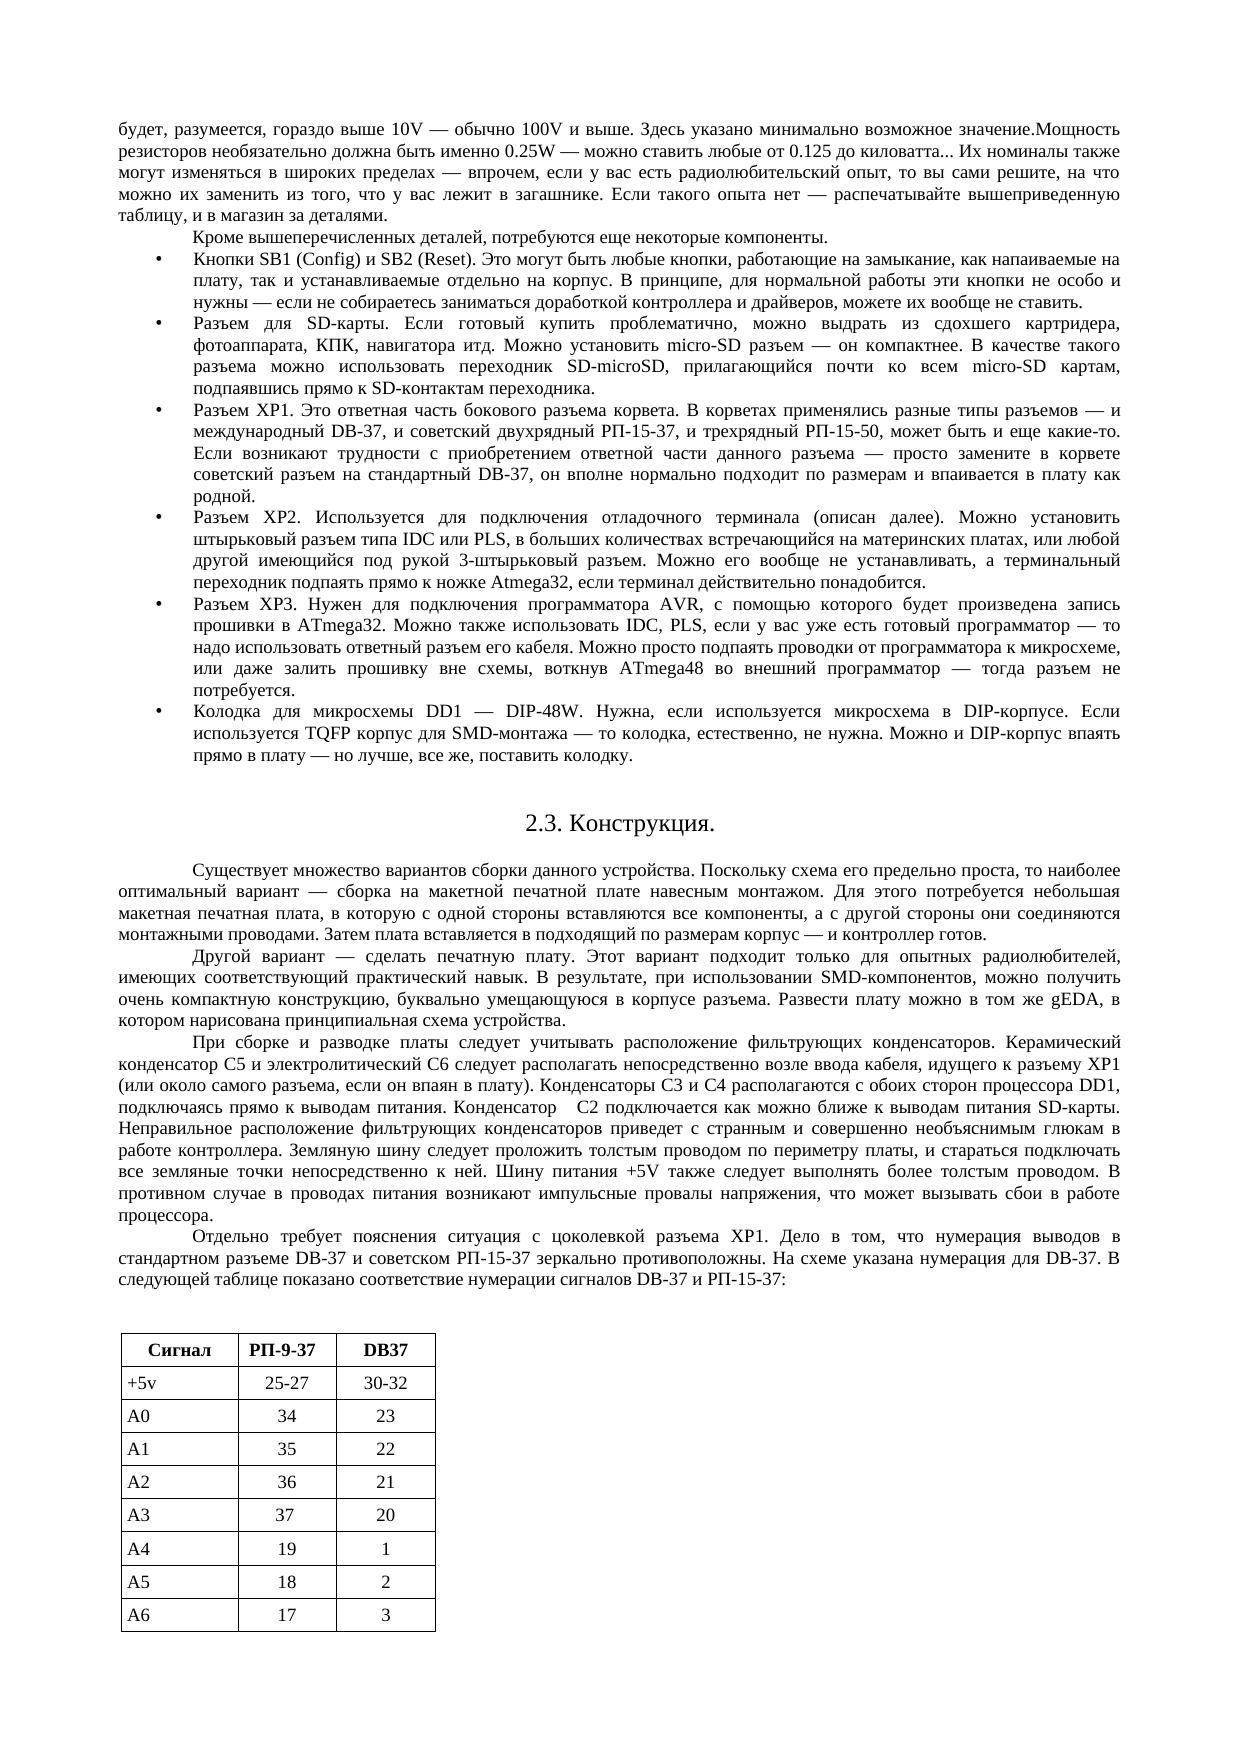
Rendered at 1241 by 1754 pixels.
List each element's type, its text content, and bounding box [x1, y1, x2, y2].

list Кнопки SB1 (Config) и SB2 (Reset). Это могут быть любые кнопки, работающие на замыкание, как напаиваемые на плату, так и устанавливаемые отдельно на корпус. В принципе, для нормальной работы эти кнопки не особо и нужны — если не собираетесь заниматься доработкой контроллера и драйверов, можете их вообще не ставить. [156, 247, 1122, 312]
list Разъем XP2. Используется для подключения отладочного терминала (описан далее). Можно установить штырьковый разъем типа IDC или PLS, в больших количествах встречающийся на материнских платах, или любой другой имеющийся под рукой 3-штырьковый разъем. Можно его вообще не устанавливать, а терминальный переходник подпаять прямо к ножке Atmega32, если терминал действительно понадобится. [156, 506, 1122, 592]
list Разъем для SD-карты. Если готовый купить проблематично, можно выдрать из сдохшего картридера, фотоаппарата, КПК, навигатора итд. Можно установить micro-SD разъем — он компактнее. В качестве такого разъема можно использовать переходник SD-microSD, прилагающийся почти ко всем micro-SD картам, подпаявшись прямо к SD-контактам переходника. [156, 312, 1122, 398]
table_cell A1 [122, 1433, 238, 1465]
table_cell 22 [337, 1433, 435, 1465]
table_cell 17 [239, 1599, 336, 1631]
table_cell A4 [122, 1532, 238, 1565]
table_cell A2 [122, 1466, 238, 1498]
table_cell 25-27 [239, 1367, 336, 1399]
text При сборке и разводке платы следует учитывать расположение фильтрующих конденсаторов. Керамический конденсатор С5 и электролитический C6 следует располагать непосредственно возле ввода кабеля, идущего к разъему ХР1 (или около самого разъема, если он впаян в плату). Конденсаторы С3 и С4 располагаются с обоих сторон процессора DD1, подключаясь прямо к выводам питания. Конденсатор С2 подключается как можно ближе к выводам питания SD-карты. Неправильное расположение фильтрующих конденсаторов приведет с странным и совершенно необъяснимым глюкам в работе контроллера. Земляную шину следует проложить толстым проводом по периметру платы, и стараться подключать все земляные точки непосредственно к ней. Шину питания +5V также следует выполнять более толстым проводом. В противном случае в проводах питания возникают импульсные провалы напряжения, что может вызывать сбои в работе процессора. [118, 1031, 1122, 1225]
table_cell 30-32 [337, 1367, 435, 1399]
list Разъем ХР3. Нужен для подключения программатора AVR, с помощью которого будет произведена запись прошивки в ATmega32. Можно также использовать IDC, PLS, если у вас уже есть готовый программатор — то надо использовать ответный разъем его кабеля. Можно просто подпаять проводки от программатора к микросхеме, или даже залить прошивку вне схемы, воткнув ATmega48 во внешний программатор — тогда разъем не потребуется. [156, 592, 1122, 700]
text Кроме вышеперечисленных деталей, потребуются еще некоторые компоненты. [118, 226, 1122, 247]
table_cell 34 [239, 1400, 336, 1432]
table_cell 23 [337, 1400, 435, 1432]
table_cell 21 [337, 1466, 435, 1498]
table_header РП-9-37 [239, 1334, 336, 1366]
text 2.3. Конструкция. [118, 808, 1122, 837]
text будет, разумеется, гораздо выше 10V — обычно 100V и выше. Здесь указано минимально возможное значение.Мощность резисторов необязательно должна быть именно 0.25W — можно ставить любые от 0.125 до киловатта... Их номиналы также могут изменяться в широких пределах — впрочем, если у вас есть радиолюбительский опыт, то вы сами решите, на что можно их заменить из того, что у вас лежит в загашнике. Если такого опыта нет — распечатывайте вышеприведенную таблицу, и в магазин за деталями. [118, 118, 1122, 226]
table_cell 35 [239, 1433, 336, 1465]
table_cell A3 [122, 1499, 238, 1531]
table_cell 2 [337, 1566, 435, 1598]
table_cell 19 [239, 1532, 336, 1565]
list Разъем XP1. Это ответная часть бокового разъема корвета. В корветах применялись разные типы разъемов — и международный DB-37, и советский двухрядный РП-15-37, и трехрядный РП-15-50, может быть и еще какие-то. Если возникают трудности с приобретением ответной части данного разъема — просто замените в корвете советский разъем на стандартный DB-37, он вполне нормально подходит по размерам и впаивается в плату как родной. [156, 398, 1122, 506]
table_cell 37 [239, 1499, 336, 1531]
table_cell +5v [122, 1367, 238, 1399]
table_cell 3 [337, 1599, 435, 1631]
table_header Сигнал [122, 1334, 238, 1366]
table_header DB37 [337, 1334, 435, 1366]
list Колодка для микросхемы DD1 — DIP-48W. Нужна, если используется микросхема в DIP-корпусе. Если используется TQFP корпус для SMD-монтажа — то колодка, естественно, не нужна. Можно и DIP-корпус впаять прямо в плату — но лучше, все же, поставить колодку. [156, 700, 1122, 765]
table_cell A6 [122, 1599, 238, 1631]
text Другой вариант — сделать печатную плату. Этот вариант подходит только для опытных радиолюбителей, имеющих соответствующий практический навык. В результате, при использовании SMD-компонентов, можно получить очень компактную конструкцию, буквально умещающуюся в корпусе разъема. Развести плату можно в том же gEDA, в котором нарисована принципиальная схема устройства. [118, 945, 1122, 1031]
table_cell 18 [239, 1566, 336, 1598]
table_cell 1 [337, 1532, 435, 1565]
text Отдельно требует пояснения ситуация с цоколевкой разъема ХР1. Дело в том, что нумерация выводов в стандартном разъеме DB-37 и советском РП-15-37 зеркально противоположны. На схеме указана нумерация для DB-37. В следующей таблице показано соответствие нумерации сигналов DB-37 и РП-15-37: [118, 1225, 1122, 1290]
table_cell 20 [337, 1499, 435, 1531]
text Существует множество вариантов сборки данного устройства. Поскольку схема его предельно проста, то наиболее оптимальный вариант — сборка на макетной печатной плате навесным монтажом. Для этого потребуется небольшая макетная печатная плата, в которую с одной стороны вставляются все компоненты, а с другой стороны они соединяются монтажными проводами. Затем плата вставляется в подходящий по размерам корпус — и контроллер готов. [118, 858, 1122, 945]
table_cell A5 [122, 1566, 238, 1598]
table_cell 36 [239, 1466, 336, 1498]
table_cell A0 [122, 1400, 238, 1432]
